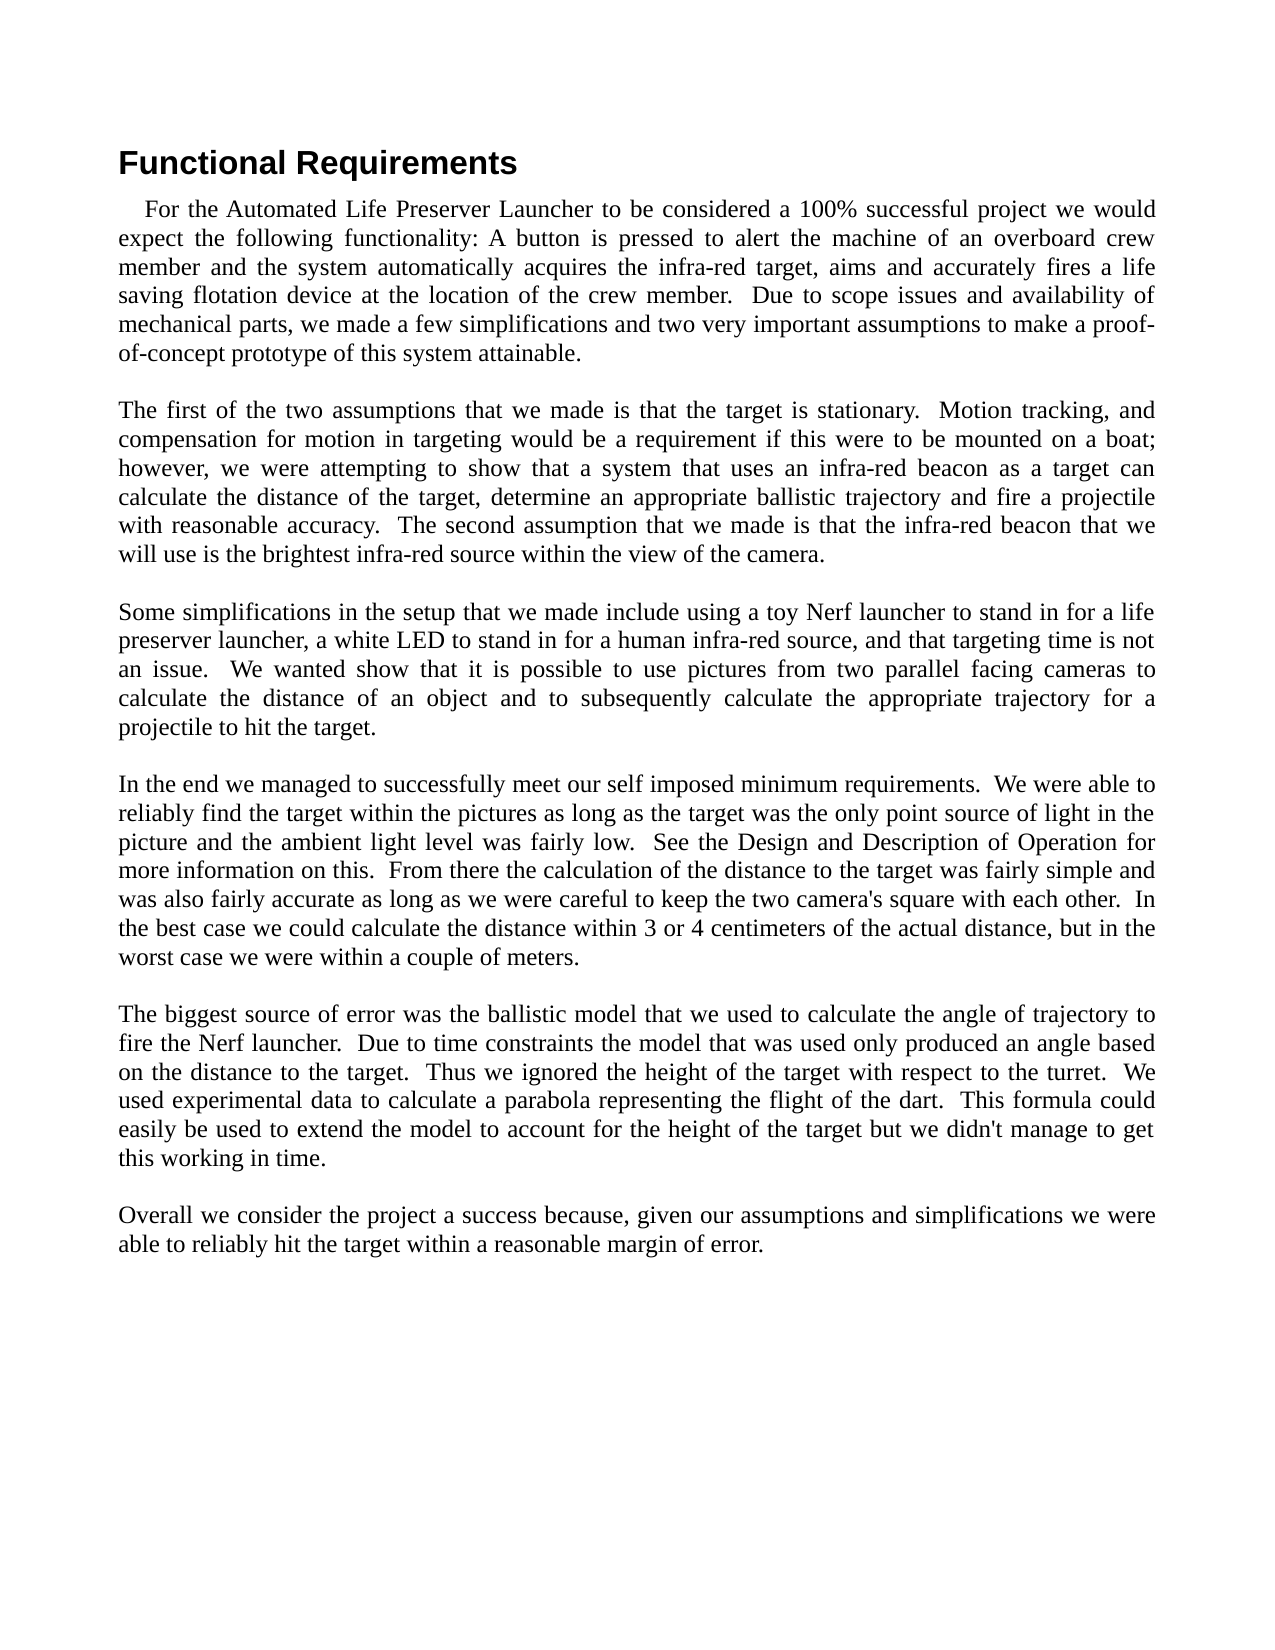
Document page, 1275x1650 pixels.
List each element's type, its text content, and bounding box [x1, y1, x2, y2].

subtitle Functional Requirements [118, 143, 1157, 182]
text Overall we consider the project a success because, given our assumptions and simplifications we were able to reliably hit the target within a reasonable margin of error. [118, 1200, 1157, 1258]
text The biggest source of error was the ballistic model that we used to calculate the angle of trajectory to fire the Nerf launcher. Due to time constraints the model that was used only produced an angle based on the distance to the target. Thus we ignored the height of the target with respect to the turret. We used experimental data to calculate a parabola representing the flight of the dart. This formula could easily be used to extend the model to account for the height of the target but we didn't manage to get this working in time. [118, 999, 1157, 1172]
text The first of the two assumptions that we made is that the target is stationary. Motion tracking, and compensation for motion in targeting would be a requirement if this were to be mounted on a boat; however, we were attempting to show that a system that uses an infra-red beacon as a target can calculate the distance of the target, determine an appropriate ballistic trajectory and fire a projectile with reasonable accuracy. The second assumption that we made is that the infra-red beacon that we will use is the brightest infra-red source within the view of the camera. [118, 395, 1157, 568]
text Some simplifications in the setup that we made include using a toy Nerf launcher to stand in for a life preserver launcher, a white LED to stand in for a human infra-red source, and that targeting time is not an issue. We wanted show that it is possible to use pictures from two parallel facing cameras to calculate the distance of an object and to subsequently calculate the appropriate trajectory for a projectile to hit the target. [118, 597, 1157, 740]
text For the Automated Life Preserver Launcher to be considered a 100% successful project we would expect the following functionality: A button is pressed to alert the machine of an overboard crew member and the system automatically acquires the infra-red target, aims and accurately fires a life saving flotation device at the location of the crew member. Due to scope issues and availability of mechanical parts, we made a few simplifications and two very important assumptions to make a proof-of-concept prototype of this system attainable. [118, 194, 1157, 367]
text In the end we managed to successfully meet our self imposed minimum requirements. We were able to reliably find the target within the pictures as long as the target was the only point source of light in the picture and the ambient light level was fairly low. See the Design and Description of Operation for more information on this. From there the calculation of the distance to the target was fairly simple and was also fairly accurate as long as we were careful to keep the two camera's square with each other. In the best case we could calculate the distance within 3 or 4 centimeters of the actual distance, but in the worst case we were within a couple of meters. [118, 769, 1157, 970]
